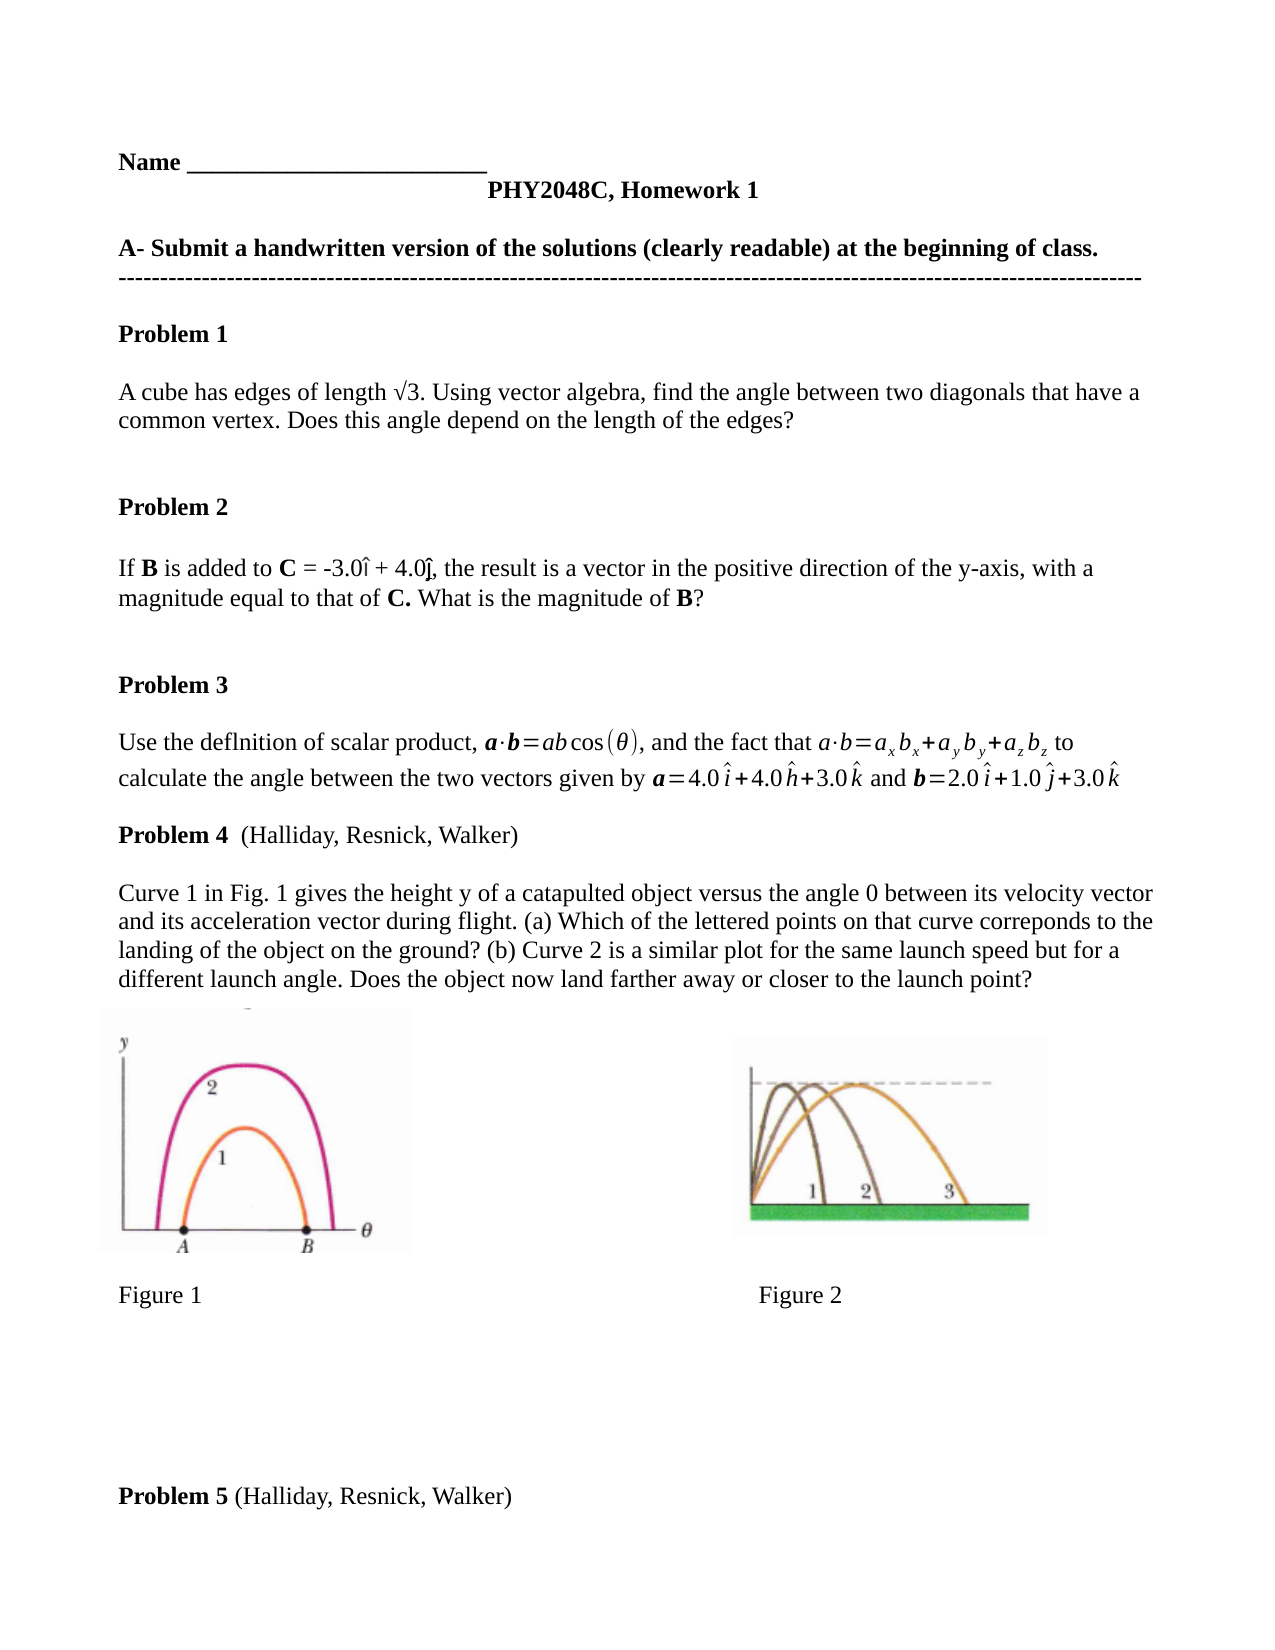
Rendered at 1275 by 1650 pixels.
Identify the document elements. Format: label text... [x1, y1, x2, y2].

text PHY2048C, Homework 1 [118, 176, 1157, 204]
text --------------------------------------------------------------------------------------------------------------------------- [118, 262, 1157, 291]
text If B is added to C = -3.0î + 4.0ĵ, the result is a vector in the positive direction of the y-axis, with a magnitude equal to that of C. What is the magnitude of B? [118, 549, 1157, 612]
text Use the deflnition of scalar product, , and the fact that to calculate the angle between the two vectors given by and [118, 727, 1157, 791]
picture [97, 1008, 413, 1253]
text Problem 1 [118, 319, 1157, 348]
text Name ________________________ [118, 147, 1157, 176]
text Problem 4 (Halliday, Resnick, Walker) [118, 820, 1157, 849]
text Curve 1 in Fig. 1 gives the height y of a catapulted object versus the angle 0 between its velocity vector and its acceleration vector during flight. (a) Which of the lettered points on that curve correponds to the landing of the object on the ground? (b) Curve 2 is a similar plot for the same launch speed but for a different launch angle. Does the object now land farther away or closer to the launch point? [118, 878, 1157, 993]
text Problem 3 [118, 670, 1157, 698]
text A cube has edges of length √3. Using vector algebra, find the angle between two diagonals that have a common vertex. Does this angle depend on the length of the edges? [118, 377, 1157, 434]
text Problem 2 [118, 492, 1157, 521]
picture [731, 1038, 1048, 1237]
text A- Submit a handwritten version of the solutions (clearly readable) at the beginning of class. [118, 233, 1157, 262]
text Figure 1 Figure 2 [118, 1280, 1157, 1309]
text Problem 5 (Halliday, Resnick, Walker) [118, 1481, 1157, 1510]
